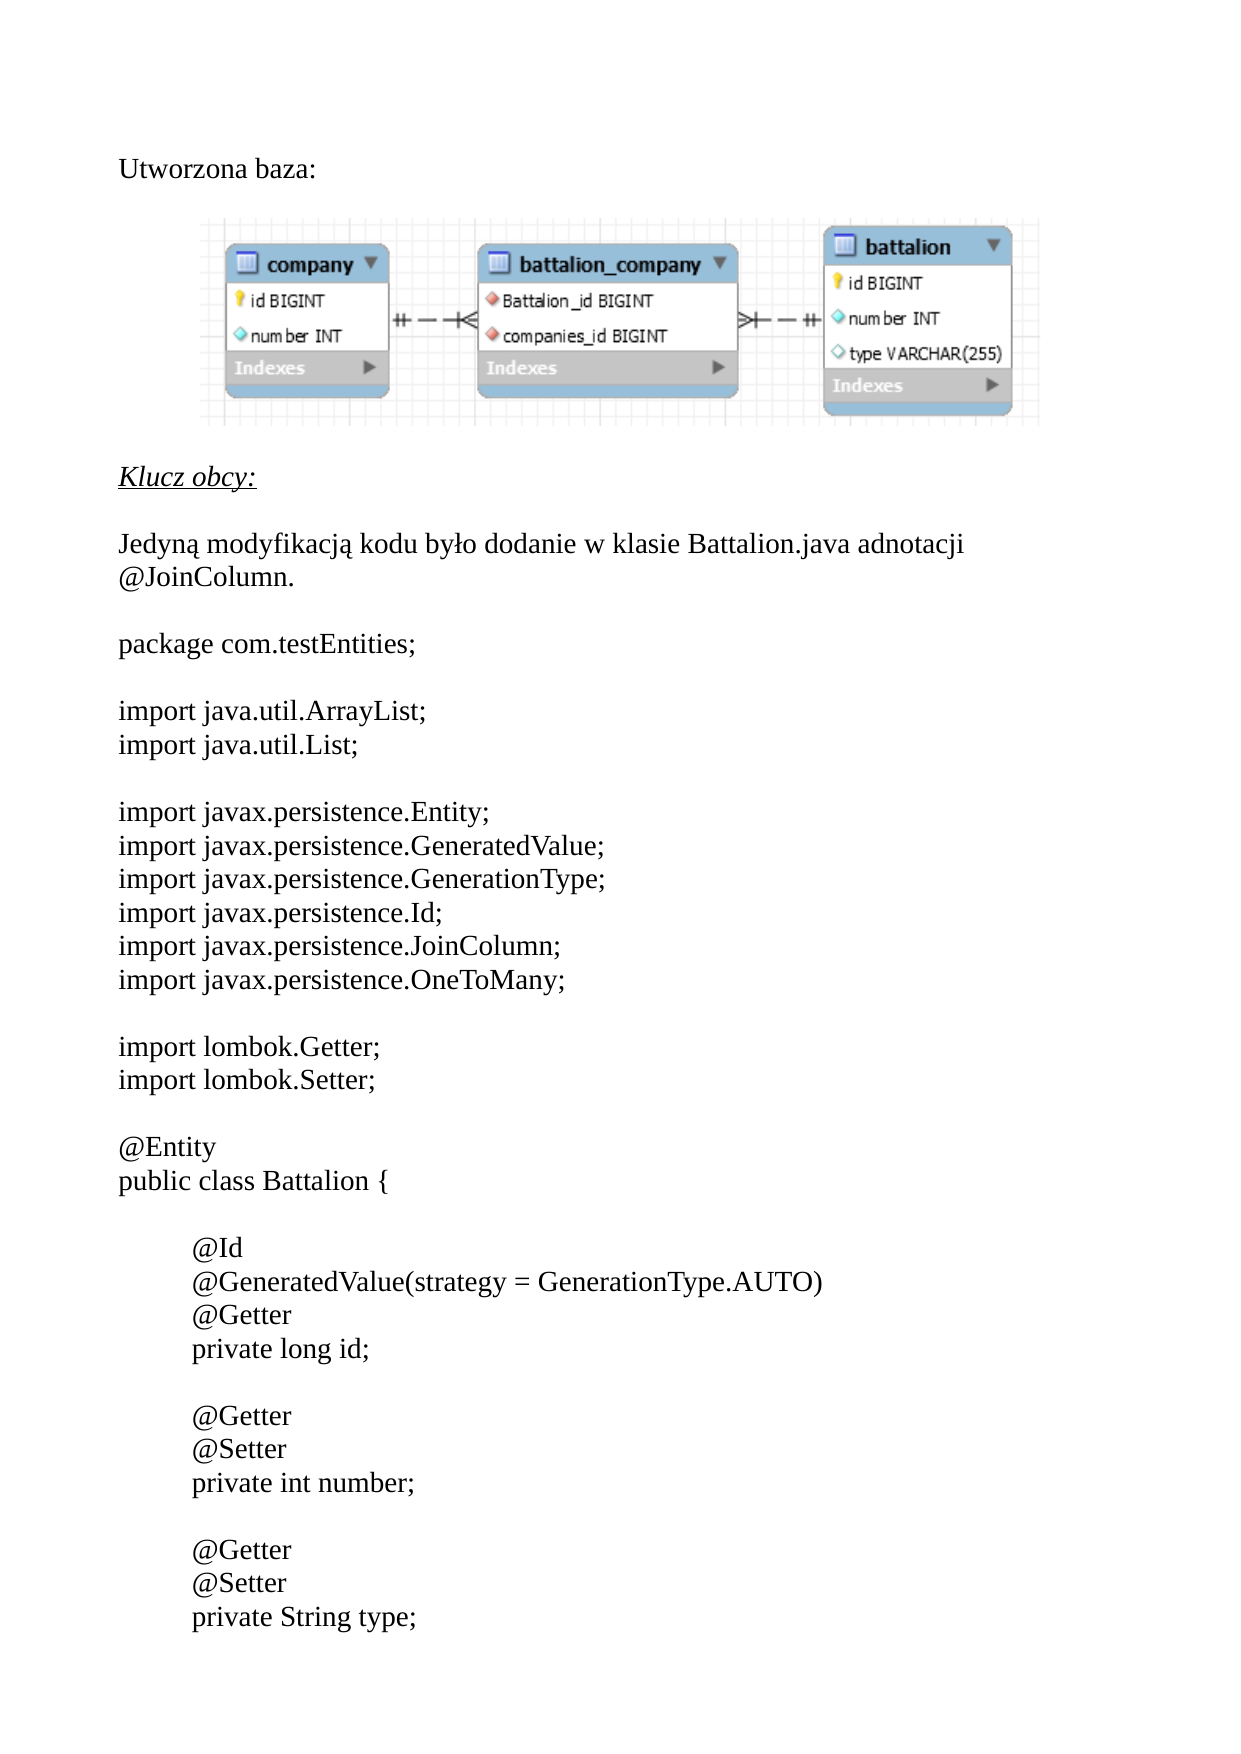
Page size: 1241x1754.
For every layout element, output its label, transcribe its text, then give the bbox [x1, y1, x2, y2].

text @Setter [118, 1566, 1122, 1599]
text import lombok.Setter; [118, 1062, 1122, 1096]
text import javax.persistence.OneToMany; [118, 962, 1122, 995]
text @Setter [118, 1431, 1122, 1465]
text @Entity [118, 1129, 1122, 1163]
text import javax.persistence.JoinColumn; [118, 928, 1122, 962]
text import javax.persistence.GeneratedValue; [118, 828, 1122, 861]
text @Getter [118, 1398, 1122, 1431]
text private String type; [118, 1599, 1122, 1633]
text import javax.persistence.Entity; [118, 794, 1122, 828]
text import java.util.List; [118, 727, 1122, 761]
text private int number; [118, 1465, 1122, 1498]
text Jedyną modyfikacją kodu było dodanie w klasie Battalion.java adnotacji @JoinColumn. [118, 526, 1122, 593]
text import java.util.ArrayList; [118, 693, 1122, 727]
text import lombok.Getter; [118, 1029, 1122, 1062]
text @Id [118, 1230, 1122, 1264]
text import javax.persistence.GenerationType; [118, 861, 1122, 895]
text package com.testEntities; [118, 626, 1122, 660]
text @Getter [118, 1532, 1122, 1566]
text public class Battalion { [118, 1163, 1122, 1197]
text Klucz obcy: [118, 459, 1122, 492]
text private long id; [118, 1331, 1122, 1364]
text @Getter [118, 1297, 1122, 1331]
text Utworzona baza: [118, 152, 1122, 185]
text @GeneratedValue(strategy = GenerationType.AUTO) [118, 1264, 1122, 1297]
text import javax.persistence.Id; [118, 895, 1122, 928]
